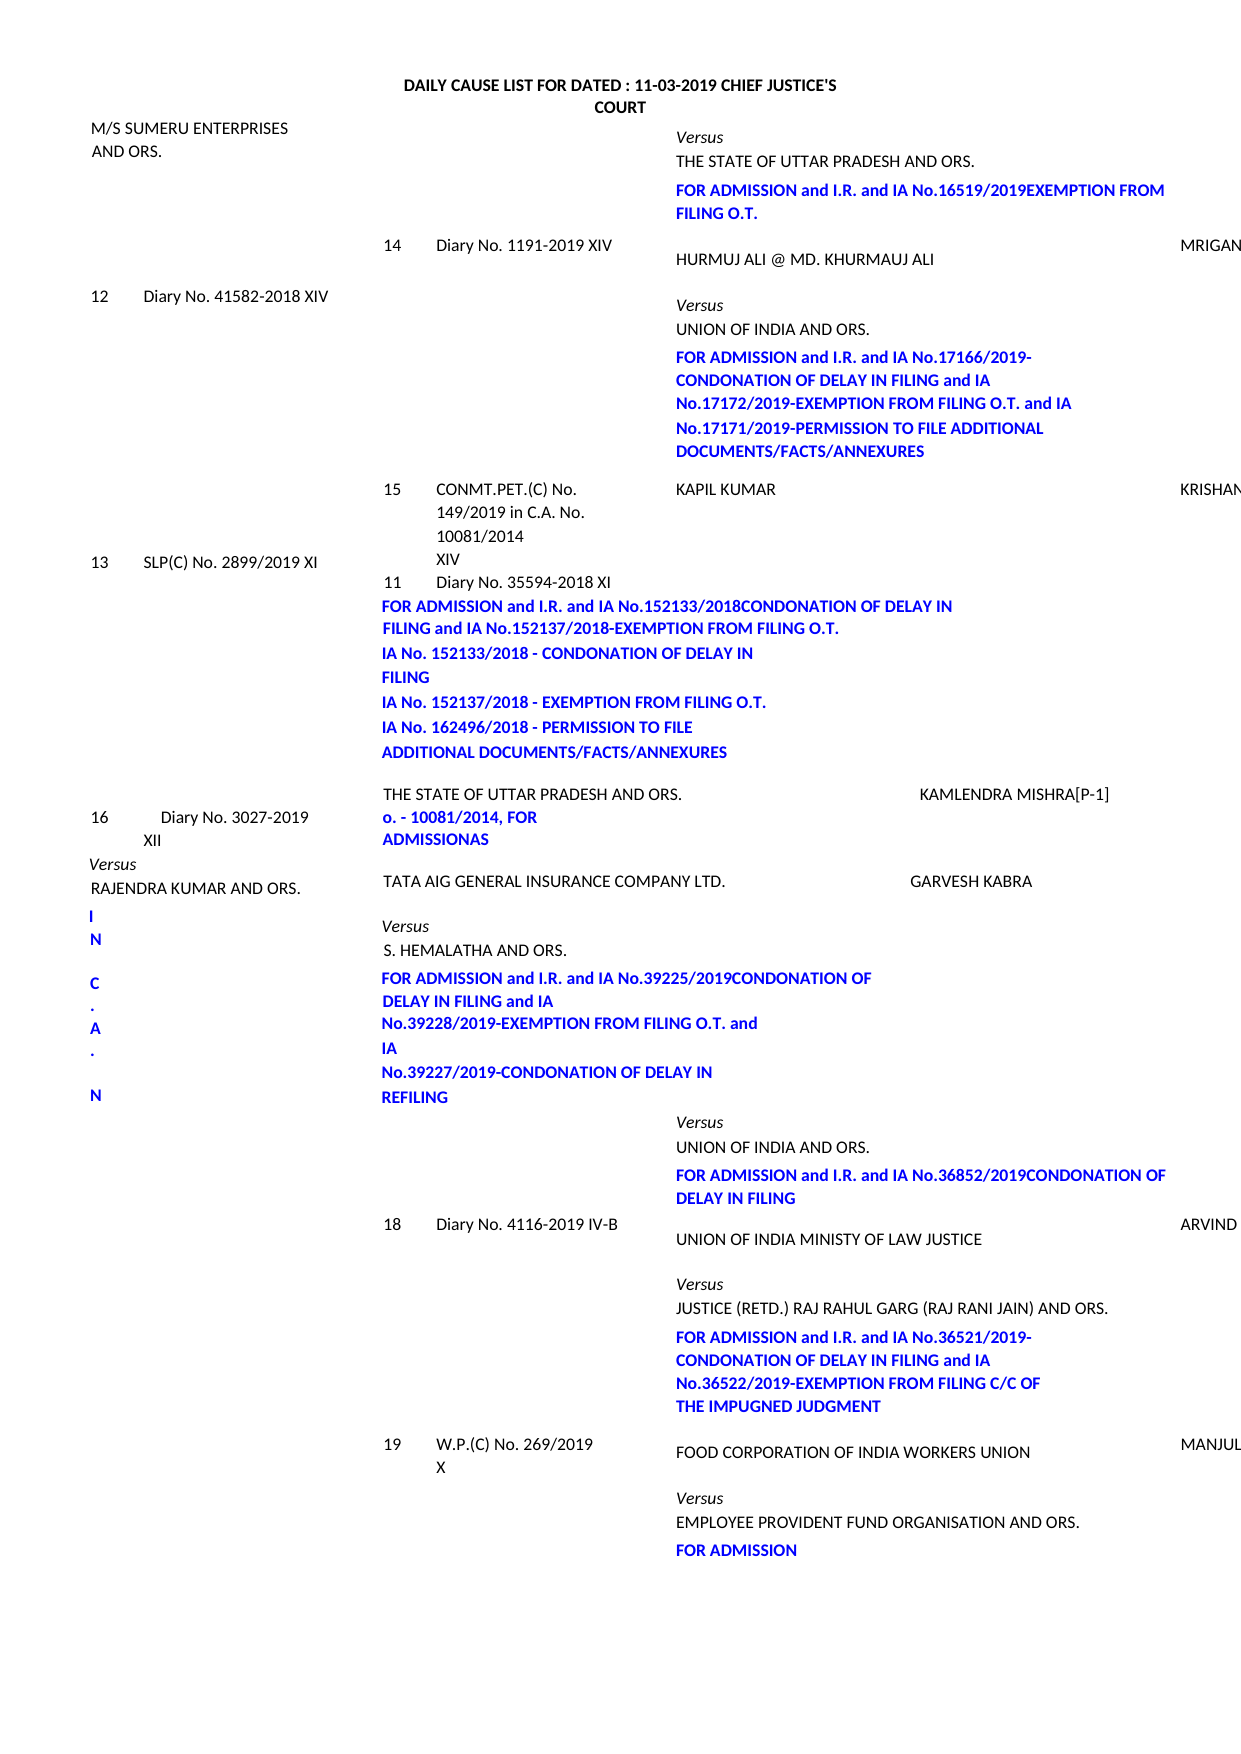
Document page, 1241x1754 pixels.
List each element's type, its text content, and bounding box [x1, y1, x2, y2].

text RAJENDRA KUMAR AND ORS. [91, 877, 309, 899]
table_cell MRIGANK PRABHAKAR [1180, 234, 1240, 478]
text No.39228/2019-EXEMPTION FROM FILING O.T. and [381, 1012, 910, 1034]
text ADDITIONAL DOCUMENTS/FACTS/ANNEXURES [382, 741, 987, 763]
text No.39227/2019-CONDONATION OF DELAY IN [381, 1062, 910, 1083]
table_cell MRIGANK PRABHAKAR [1180, 118, 1240, 234]
table_cell ARVIND KUMAR SHARMA [1180, 1213, 1240, 1433]
table_cell 13 [90, 551, 143, 593]
table_cell [436, 118, 676, 234]
table_cell Diary No. 4116-2019 IV-B [436, 1213, 676, 1433]
table_cell 12 [90, 286, 143, 551]
table_header [436, 1111, 676, 1213]
text IN C.A. No. - 10081/2014, FOR ADMISSIONAS [381, 806, 644, 850]
text THE STATE OF UTTAR PRADESH AND ORS. KAMLENDRA MISHRA[P-1] [383, 783, 1109, 804]
table_cell [383, 118, 436, 234]
text Versus [381, 915, 1032, 937]
table_cell RAJU VISHWAKRMA Versus THE STATE OF UTTAR PRADESH AND ORS. FOR ADMISSION and I.R. and IA No.16519/2019EXEMPTION FROM FILING O.T. [676, 118, 1180, 234]
text IA No. 162496/2018 - PERMISSION TO FILE [382, 716, 987, 738]
text FOR ADMISSION and I.R. and IA No.39225/2019CONDONATION OF DELAY IN FILING and IA [381, 967, 910, 1011]
table_header [143, 163, 351, 286]
text IA No. 152137/2018 - EXEMPTION FROM FILING O.T. [382, 691, 987, 713]
table_cell W.P.(C) No. 269/2019 X [436, 1434, 676, 1571]
text 16 Diary No. 3027-2019 [90, 806, 309, 828]
text TATA AIG GENERAL INSURANCE COMPANY LTD. GARVESH KABRA [383, 870, 1032, 891]
table_cell 14 [383, 234, 436, 478]
table_cell HURMUJ ALI @ MD. KHURMAUJ ALI Versus UNION OF INDIA AND ORS. FOR ADMISSION and I.R. and IA No.17166/2019- CONDONATION OF DELAY IN FILING and IA No.17172/2019-EXEMPTION FROM FILING O.T. and IA No.17171/2019-PERMISSION TO FILE ADDITIONAL DOCUMENTS/FACTS/ANNEXURES [676, 234, 1180, 478]
table_cell 18 [383, 1213, 436, 1433]
text FOR ADMISSION and I.R. and IA No.152133/2018CONDONATION OF DELAY IN FILING and IA No.152137/2018-EXEMPTION FROM FILING O.T. [382, 595, 967, 639]
table_cell KRISHAN SINGH CHAUHAN [1180, 479, 1240, 571]
text IA No. 152133/2018 - CONDONATION OF DELAY IN [382, 642, 987, 663]
text IA [381, 1037, 910, 1058]
table_cell SLP(C) No. 2899/2019 XI [143, 551, 351, 593]
table_header [383, 1111, 436, 1213]
text 11 Diary No. 35594-2018 XI [383, 571, 988, 593]
table_header [90, 163, 143, 286]
table_cell CONMT.PET.(C) No. 149/2019 in C.A. No. 10081/2014 XIV [436, 479, 676, 571]
table_cell Diary No. 1191-2019 XIV [436, 234, 676, 478]
table_cell UNION OF INDIA MINISTY OF LAW JUSTICE Versus JUSTICE (RETD.) RAJ RAHUL GARG (RAJ RANI JAIN) AND ORS. FOR ADMISSION and I.R. and IA No.36521/2019- CONDONATION OF DELAY IN FILING and IA No.36522/2019-EXEMPTION FROM FILING C/C OF THE IMPUGNED JUDGMENT [676, 1213, 1180, 1433]
text Versus [89, 853, 309, 874]
text FILING [382, 667, 987, 688]
table_cell MANJULA GUPTA [1180, 1434, 1240, 1571]
table_cell FOOD CORPORATION OF INDIA WORKERS UNION Versus EMPLOYEE PROVIDENT FUND ORGANISATION AND ORS. FOR ADMISSION [676, 1434, 1180, 1571]
table_header [1180, 1111, 1240, 1213]
table_header Versus UNION OF INDIA AND ORS. FOR ADMISSION and I.R. and IA No.36852/2019CONDONATION OF DELAY IN FILING [676, 1111, 1180, 1213]
table_cell Diary No. 41582-2018 XIV [143, 286, 351, 551]
text S. HEMALATHA AND ORS. [383, 939, 1032, 961]
text XII [143, 829, 309, 851]
text M/S SUMERU ENTERPRISES AND ORS. [91, 117, 319, 161]
text REFILING [381, 1086, 910, 1108]
table_cell 19 [383, 1434, 436, 1571]
table_cell KAPIL KUMAR [676, 479, 1180, 571]
table_cell 15 [383, 479, 436, 571]
